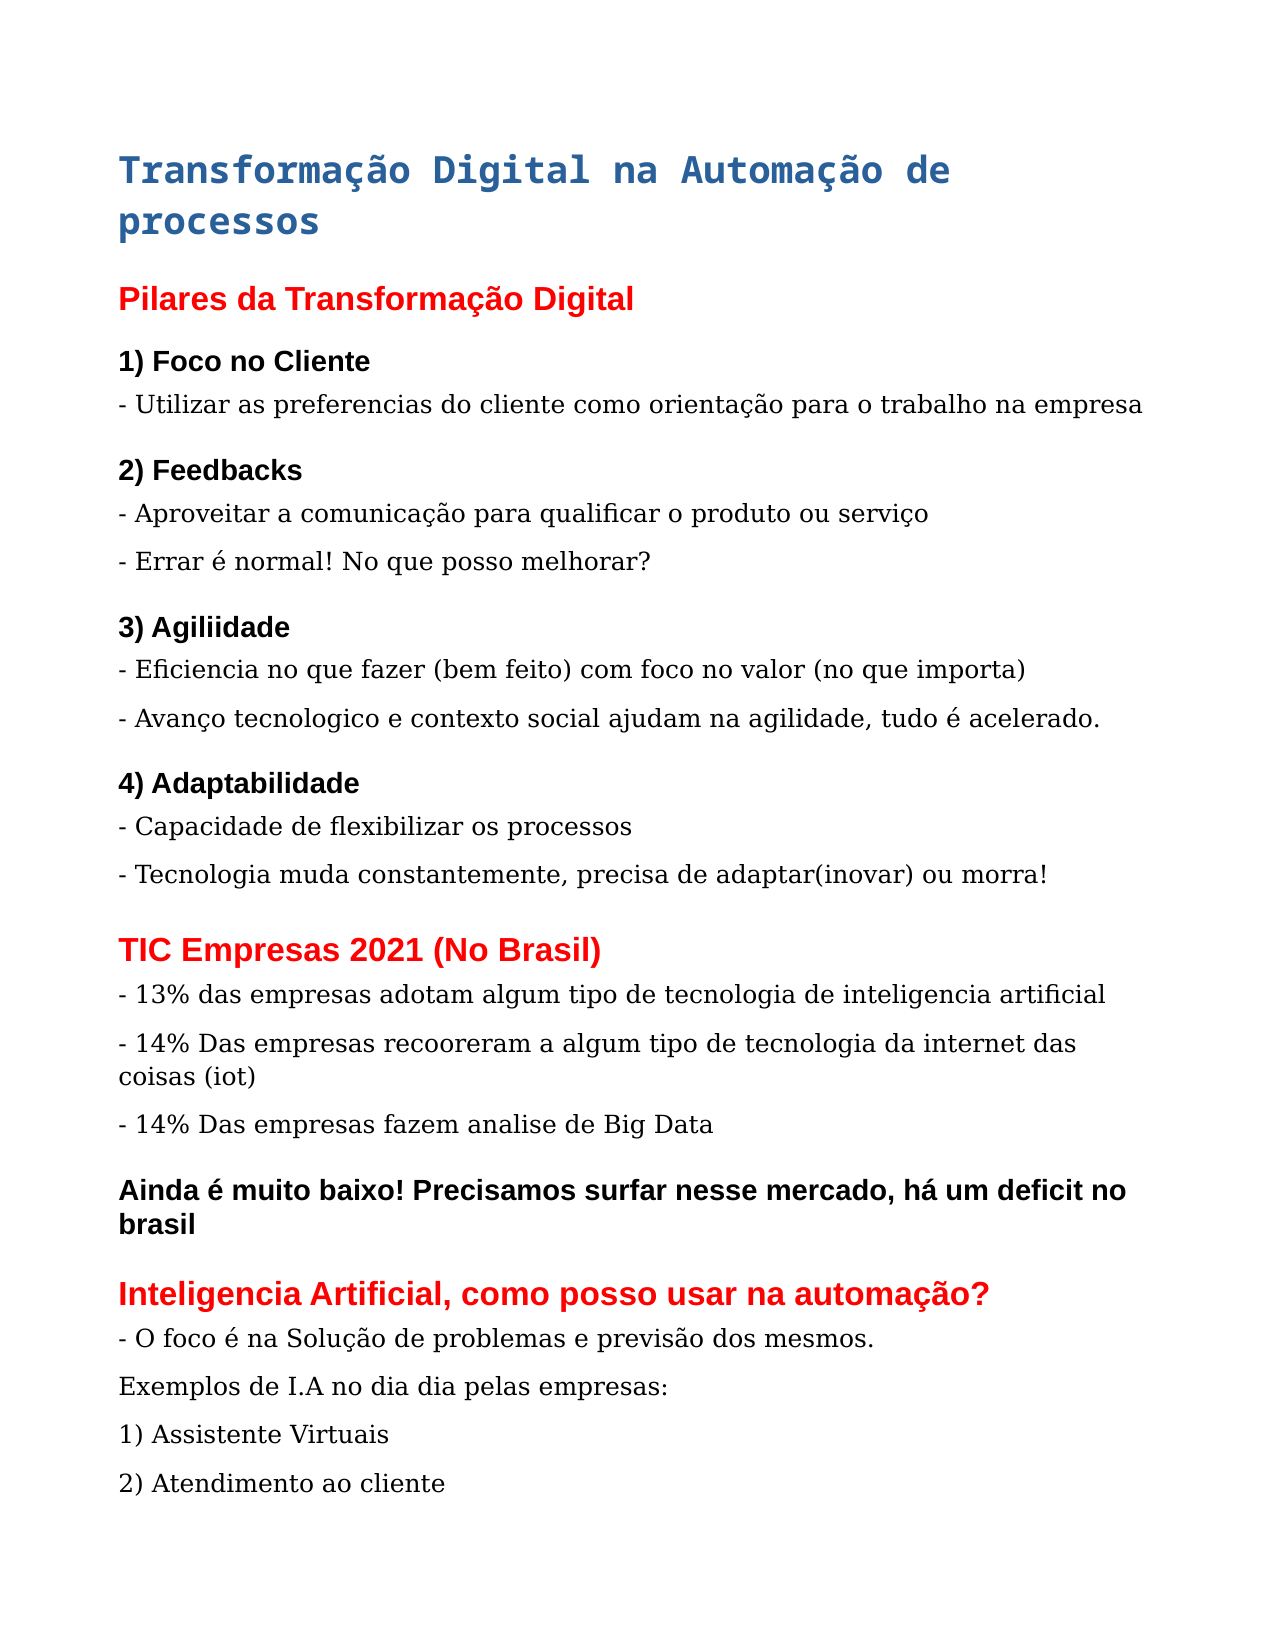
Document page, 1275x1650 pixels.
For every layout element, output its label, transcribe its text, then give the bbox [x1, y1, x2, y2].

text - Capacidade de flexibilizar os processos [118, 813, 1157, 842]
subtitle Transformação Digital na Automação de processos [118, 143, 1157, 245]
subtitle 2) Feedbacks [118, 453, 1157, 486]
text - Utilizar as preferencias do cliente como orientação para o trabalho na empresa [118, 390, 1157, 419]
subtitle Pilares da Transformação Digital [118, 278, 1157, 317]
subtitle Ainda é muito baixo! Precisamos surfar nesse mercado, há um deficit no brasil [118, 1173, 1157, 1240]
text - Aproveitar a comunicação para qualificar o produto ou serviço [118, 499, 1157, 528]
text - Tecnologia muda constantemente, precisa de adaptar(inovar) ou morra! [118, 861, 1157, 890]
text - 14% Das empresas fazem analise de Big Data [118, 1110, 1157, 1139]
text - Eficiencia no que fazer (bem feito) com foco no valor (no que importa) [118, 656, 1157, 685]
text Exemplos de I.A no dia dia pelas empresas: [118, 1373, 1157, 1402]
text 2) Atendimento ao cliente [118, 1469, 1157, 1498]
subtitle 3) Agiliidade [118, 610, 1157, 643]
subtitle Inteligencia Artificial, como posso usar na automação? [118, 1273, 1157, 1312]
subtitle 1) Foco no Cliente [118, 344, 1157, 378]
text - O foco é na Solução de problemas e previsão dos mesmos. [118, 1324, 1157, 1354]
text - 14% Das empresas recooreram a algum tipo de tecnologia da internet das coisas (iot) [118, 1029, 1157, 1091]
text - 13% das empresas adotam algum tipo de tecnologia de inteligencia artificial [118, 981, 1157, 1010]
text 1) Assistente Virtuais [118, 1421, 1157, 1450]
subtitle TIC Empresas 2021 (No Brasil) [118, 930, 1157, 968]
text - Errar é normal! No que posso melhorar? [118, 547, 1157, 576]
text - Avanço tecnologico e contexto social ajudam na agilidade, tudo é acelerado. [118, 704, 1157, 733]
subtitle 4) Adaptabilidade [118, 767, 1157, 800]
